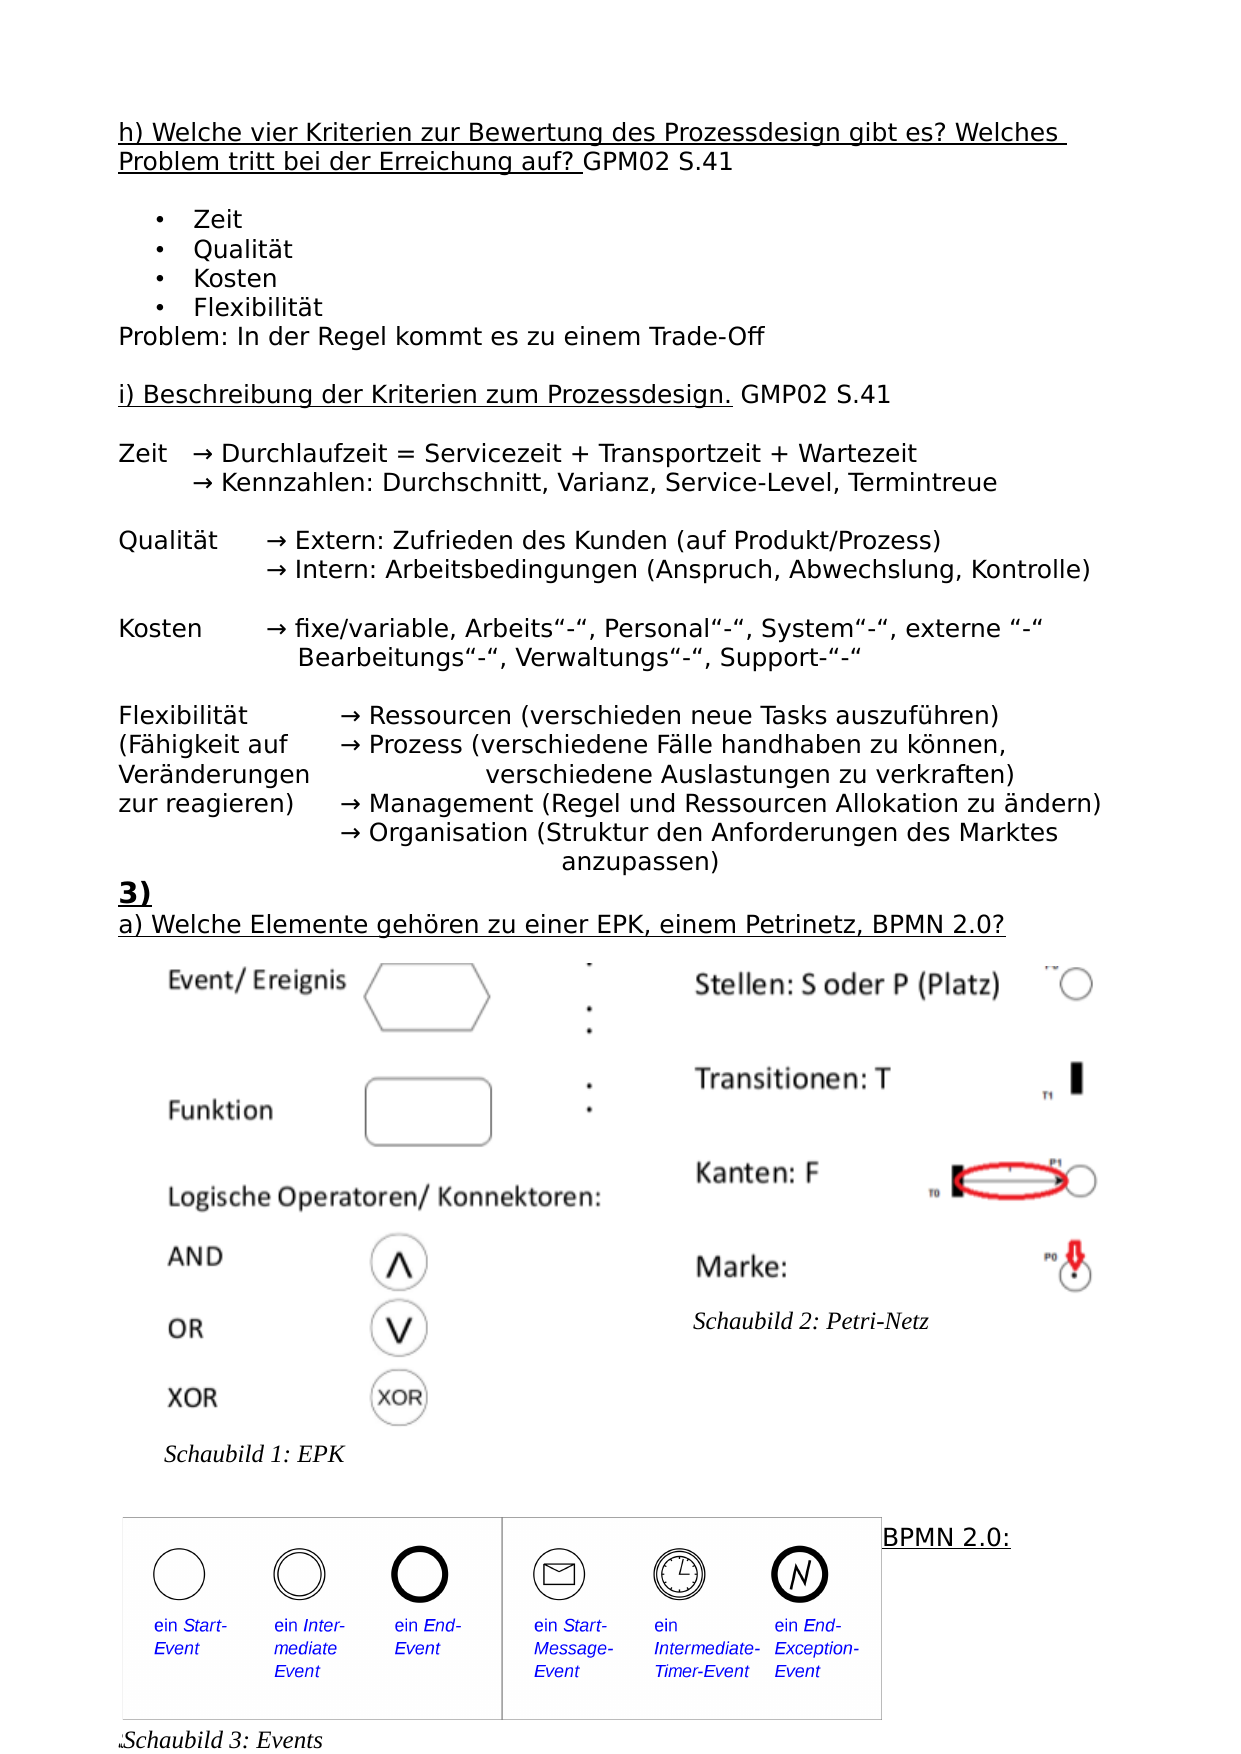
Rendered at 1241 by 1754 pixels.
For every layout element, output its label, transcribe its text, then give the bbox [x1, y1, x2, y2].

list Kosten [156, 264, 1122, 293]
text BPMN 2.0: [882, 1523, 1122, 1552]
text → Intern: Arbeitsbedingungen (Anspruch, Abwechslung, Kontrolle) [118, 556, 1122, 585]
text anzupassen) [118, 847, 1122, 876]
text Schaubild 5: Events [123, 1720, 882, 1754]
picture [119, 1517, 882, 1720]
text Qualität → Extern: Zufrieden des Kunden (auf Produkt/Prozess) [118, 526, 1122, 556]
text Schaubild 1: EPK [164, 1434, 604, 1467]
text Veränderungen verschiedene Auslastungen zu verkraften) [118, 760, 1122, 789]
text Bearbeitungs“-“, Verwaltungs“-“, Support-“-“ [118, 643, 1122, 672]
text Kosten → fixe/variable, Arbeits“-“, Personal“-“, System“-“, externe “-“ [118, 614, 1122, 643]
text a) Welche Elemente gehören zu einer EPK, einem Petrinetz, BPMN 2.0? [118, 910, 1122, 939]
text 3) [118, 876, 1122, 910]
text Schaubild 2: Petri-Netz [693, 1301, 1107, 1335]
text Zeit → Durchlaufzeit = Servicezeit + Transportzeit + Wartezeit [118, 439, 1122, 468]
list Flexibilität [156, 293, 1122, 322]
picture [692, 966, 1107, 1301]
text Problem: In der Regel kommt es zu einem Trade-Off [118, 322, 1122, 351]
text Flexibilität → Ressourcen (verschieden neue Tasks auszuführen) [118, 701, 1122, 731]
text h) Welche vier Kriterien zur Bewertung des Prozessdesign gibt es? Welches Problem tritt bei der Erreichung auf? GPM02 S.41 [118, 118, 1122, 176]
list Zeit [156, 206, 1122, 235]
text → Kennzahlen: Durchschnitt, Varianz, Service-Level, Termintreue [118, 468, 1122, 497]
list Qualität [156, 235, 1122, 264]
text (Fähigkeit auf → Prozess (verschiedene Fälle handhaben zu können, [118, 731, 1122, 760]
text → Organisation (Struktur den Anforderungen des Marktes [118, 818, 1122, 847]
picture [163, 963, 605, 1434]
text i) Beschreibung der Kriterien zum Prozessdesign. GMP02 S.41 [118, 381, 1122, 410]
text zur reagieren) → Management (Regel und Ressourcen Allokation zu ändern) [118, 789, 1122, 818]
